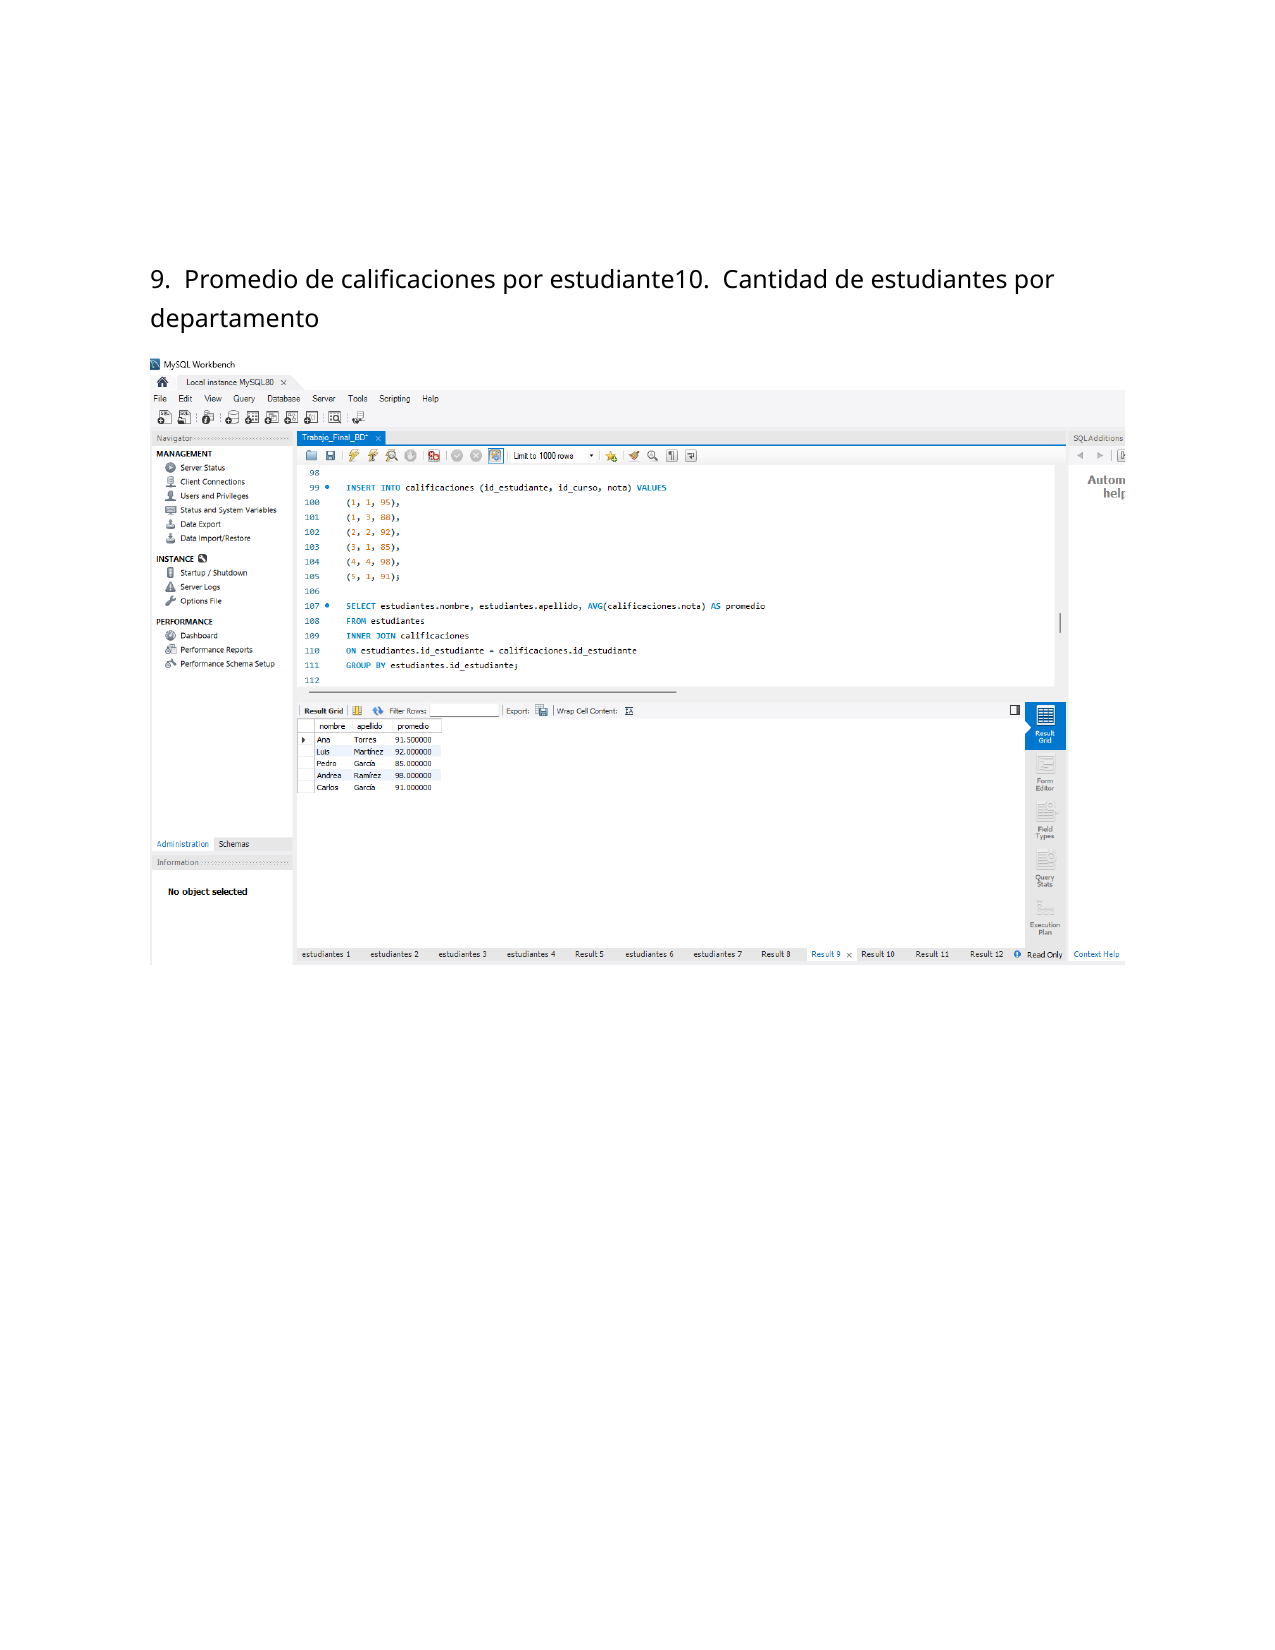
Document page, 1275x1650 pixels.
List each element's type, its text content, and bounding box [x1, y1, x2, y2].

text 9. Promedio de calificaciones por estudiante10. Cantidad de estudiantes por departamento [150, 262, 1125, 335]
